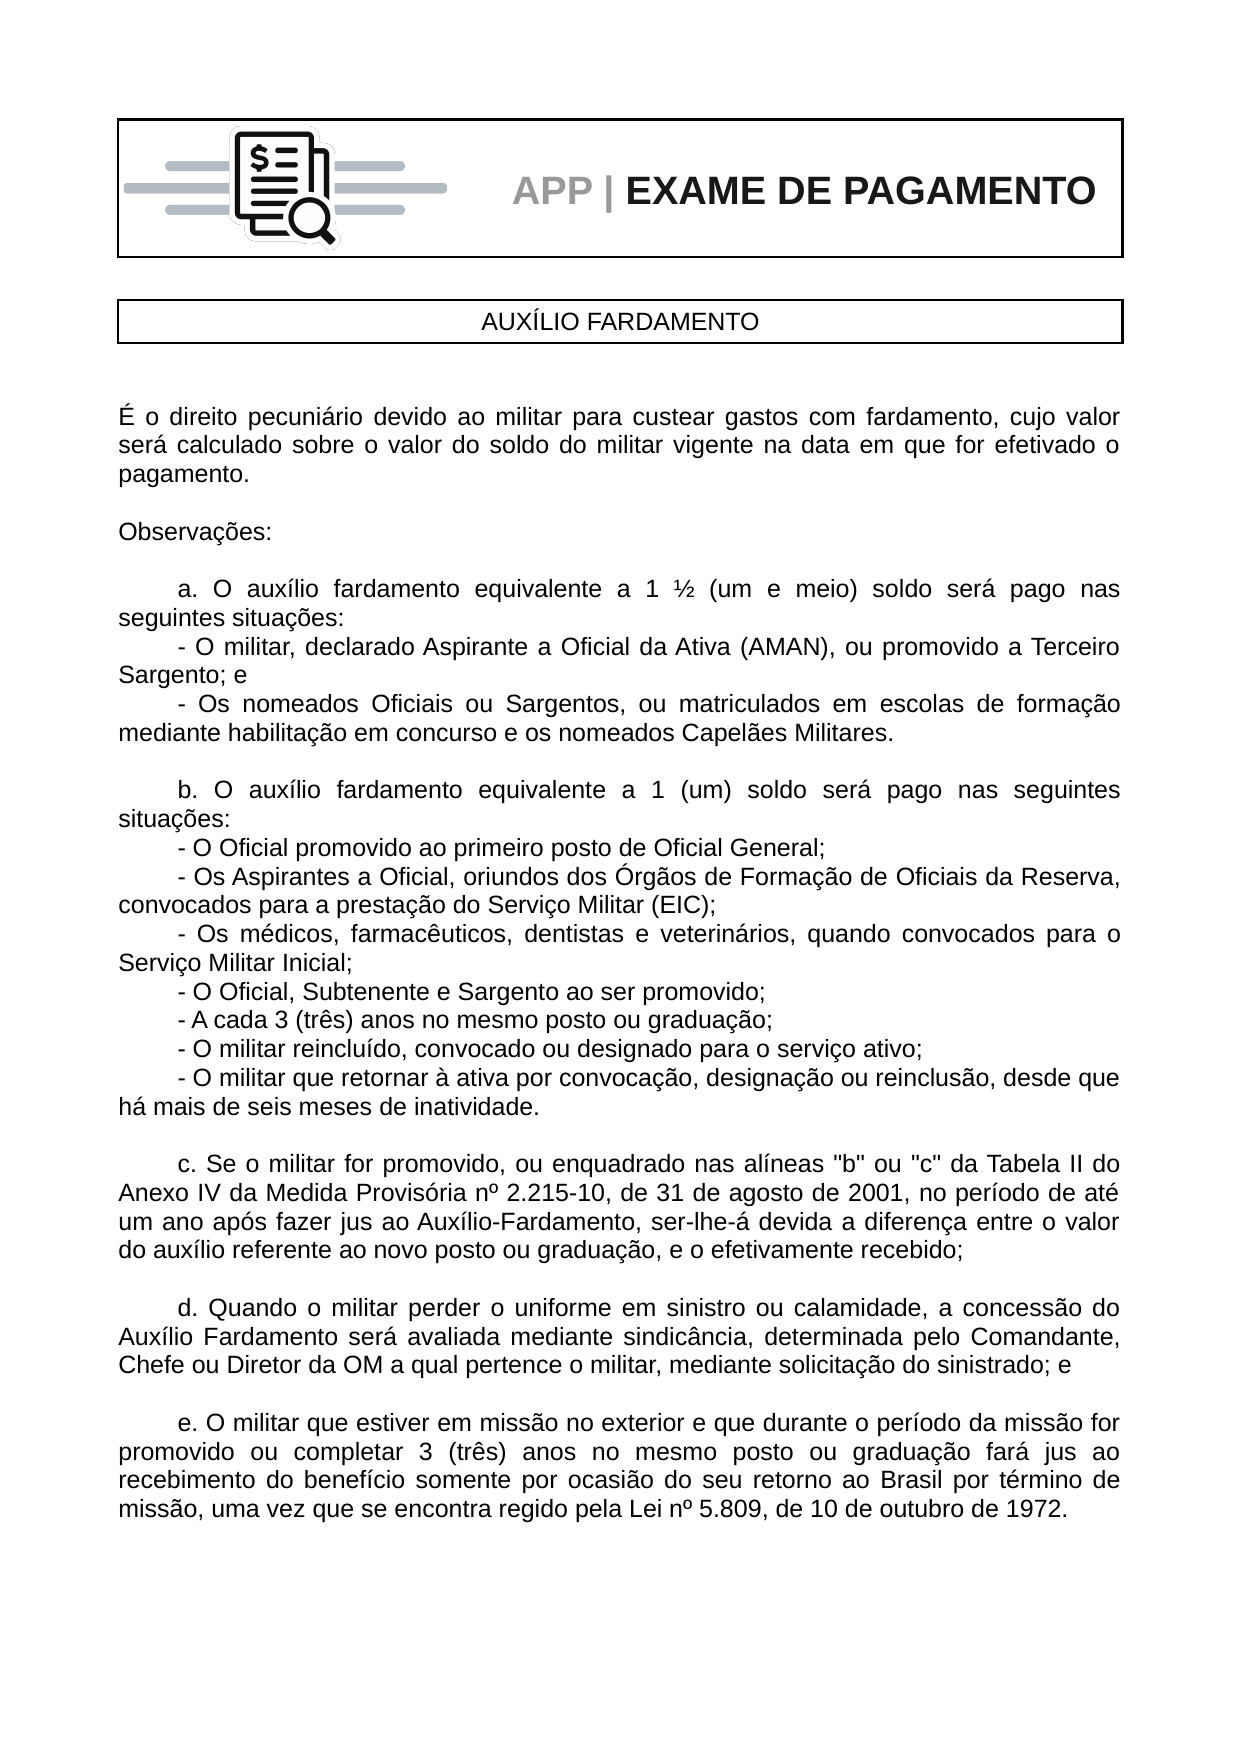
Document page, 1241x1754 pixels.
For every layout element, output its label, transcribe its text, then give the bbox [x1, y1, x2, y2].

text - O militar, declarado Aspirante a Oficial da Ativa (AMAN), ou promovido a Terceiro Sargento; e [118, 631, 1122, 689]
picture [123, 126, 447, 250]
table_cell AUXÍLIO FARDAMENTO [119, 301, 1121, 341]
text - Os médicos, farmacêuticos, dentistas e veterinários, quando convocados para o Serviço Militar Inicial; [118, 919, 1122, 976]
text - O Oficial promovido ao primeiro posto de Oficial General; [118, 833, 1122, 861]
text - Os nomeados Oficiais ou Sargentos, ou matriculados em escolas de formação mediante habilitação em concurso e os nomeados Capelães Militares. [118, 689, 1122, 746]
text c. Se o militar for promovido, ou enquadrado nas alíneas "b" ou "c" da Tabela II do Anexo IV da Medida Provisória nº 2.215-10, de 31 de agosto de 2001, no período de até um ano após fazer jus ao Auxílio-Fardamento, ser-lhe-á devida a diferença entre o valor do auxílio referente ao novo posto ou graduação, e o efetivamente recebido; [118, 1149, 1122, 1264]
text b. O auxílio fardamento equivalente a 1 (um) soldo será pago nas seguintes situações: [118, 775, 1122, 833]
text e. O militar que estiver em missão no exterior e que durante o período da missão for promovido ou completar 3 (três) anos no mesmo posto ou graduação fará jus ao recebimento do benefício somente por ocasião do seu retorno ao Brasil por término de missão, uma vez que se encontra regido pela Lei nº 5.809, de 10 de outubro de 1972. [118, 1408, 1122, 1523]
text É o direito pecuniário devido ao militar para custear gastos com fardamento, cujo valor será calculado sobre o valor do soldo do militar vigente na data em que for efetivado o pagamento. [118, 401, 1122, 488]
text d. Quando o militar perder o uniforme em sinistro ou calamidade, a concessão do Auxílio Fardamento será avaliada mediante sindicância, determinada pelo Comandante, Chefe ou Diretor da OM a qual pertence o militar, mediante solicitação do sinistrado; e [118, 1293, 1122, 1379]
text - Os Aspirantes a Oficial, oriundos dos Órgãos de Formação de Oficiais da Reserva, convocados para a prestação do Serviço Militar (EIC); [118, 861, 1122, 919]
text - A cada 3 (três) anos no mesmo posto ou graduação; [118, 1005, 1122, 1034]
text - O militar que retornar à ativa por convocação, designação ou reinclusão, desde que há mais de seis meses de inatividade. [118, 1063, 1122, 1120]
text - O Oficial, Subtenente e Sargento ao ser promovido; [118, 976, 1122, 1005]
table_cell [118, 258, 1123, 298]
table_header [119, 121, 453, 256]
text a. O auxílio fardamento equivalente a 1 ½ (um e meio) soldo será pago nas seguintes situações: [118, 574, 1122, 631]
text - O militar reincluído, convocado ou designado para o serviço ativo; [118, 1034, 1122, 1063]
text Observações: [118, 516, 1122, 545]
table_header APP | EXAME DE PAGAMENTO [453, 121, 1121, 256]
